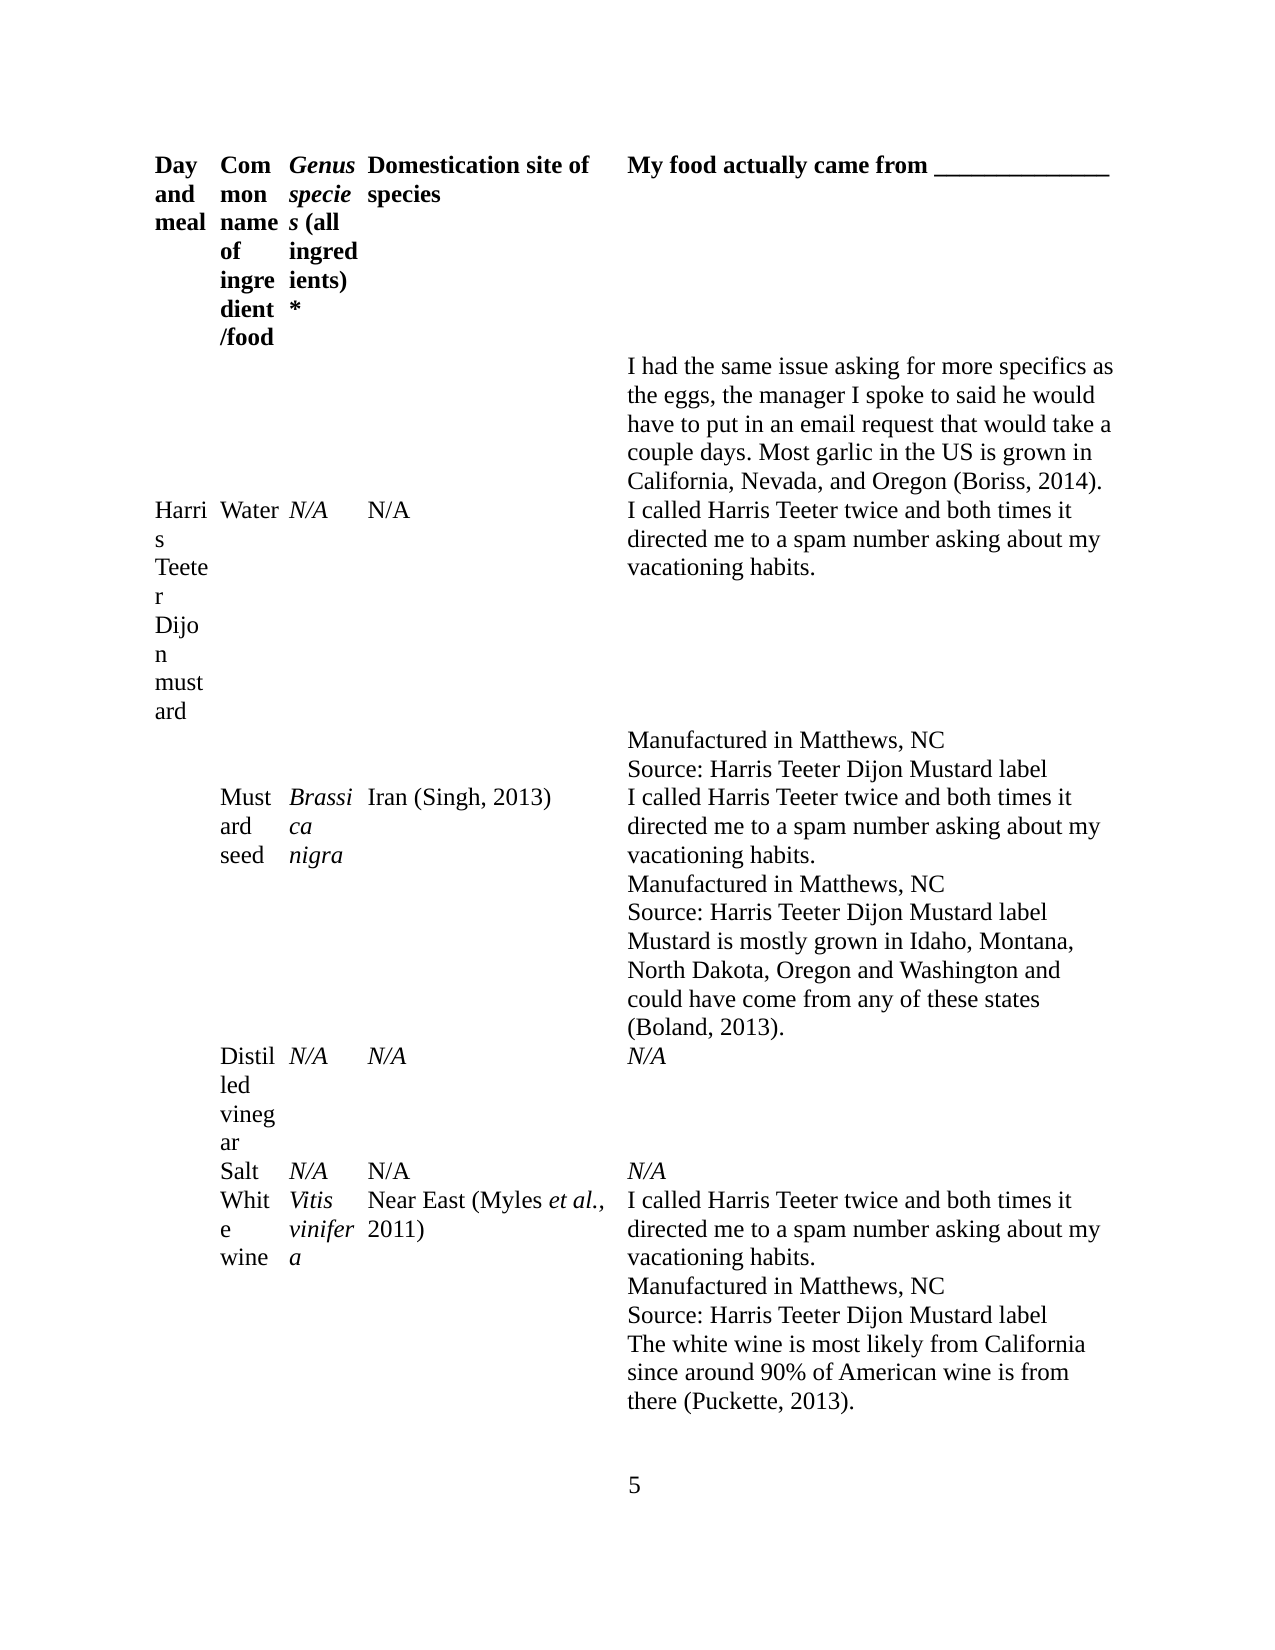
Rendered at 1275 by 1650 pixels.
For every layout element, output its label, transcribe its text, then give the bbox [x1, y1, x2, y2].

table_cell [215, 898, 284, 926]
table_cell [215, 725, 284, 754]
table_cell [363, 754, 622, 782]
table_cell [284, 1300, 363, 1329]
table_cell [150, 1156, 215, 1185]
table_cell White wine [215, 1185, 284, 1271]
table_cell Manufactured in Matthews, NC [623, 1271, 1125, 1300]
table_cell [284, 1271, 363, 1300]
table_cell I called Harris Teeter twice and both times it directed me to a spam number asking about my vacationing habits. [623, 495, 1125, 725]
table_cell Near East (Myles et al., 2011) [363, 1185, 622, 1271]
table_cell [363, 1271, 622, 1300]
table_cell The white wine is most likely from California since around 90% of American wine is from there (Puckette, 2013). [623, 1329, 1125, 1415]
table_cell Distilled vinegar [215, 1041, 284, 1156]
table_cell [284, 725, 363, 754]
table_cell [363, 869, 622, 897]
table_cell [363, 926, 622, 1041]
table_cell I called Harris Teeter twice and both times it directed me to a spam number asking about my vacationing habits. [623, 783, 1125, 869]
table_cell I had the same issue asking for more specifics as the eggs, the manager I spoke to said he would have to put in an email request that would take a couple days. Most garlic in the US is grown in California, Nevada, and Oregon (Boriss, 2014). [623, 351, 1125, 495]
table_cell [363, 1300, 622, 1329]
table_header My food actually came from ______________ [623, 150, 1125, 351]
table_cell [150, 1300, 215, 1329]
table_cell Vitis vinifera [284, 1185, 363, 1271]
table_cell [215, 1329, 284, 1415]
table_cell [363, 898, 622, 926]
table_cell N/A [623, 1156, 1125, 1185]
table_cell [150, 1185, 215, 1271]
table_cell Iran (Singh, 2013) [363, 783, 622, 869]
table_cell Source: Harris Teeter Dijon Mustard label [623, 898, 1125, 926]
table_cell N/A [363, 1041, 622, 1156]
table_cell [215, 926, 284, 1041]
table_cell [363, 351, 622, 495]
table_cell [363, 1329, 622, 1415]
table_cell [215, 869, 284, 897]
table_cell [150, 926, 215, 1041]
table_header Day and meal [150, 150, 215, 351]
table_cell N/A [284, 1156, 363, 1185]
table_cell [150, 783, 215, 869]
table_cell [150, 351, 215, 495]
table_cell Salt [215, 1156, 284, 1185]
table_cell [150, 1271, 215, 1300]
table_cell [215, 351, 284, 495]
table_cell Manufactured in Matthews, NC [623, 869, 1125, 897]
table_cell [284, 926, 363, 1041]
table_cell [284, 898, 363, 926]
table_cell Source: Harris Teeter Dijon Mustard label [623, 1300, 1125, 1329]
table_cell [284, 1329, 363, 1415]
table_cell Water [215, 495, 284, 725]
table_cell Harris Teeter Dijon mustard [150, 495, 215, 725]
table_cell Source: Harris Teeter Dijon Mustard label [623, 754, 1125, 782]
table_cell [284, 754, 363, 782]
table_header Genus species (all ingredients)* [284, 150, 363, 351]
table_cell Mustard seed [215, 783, 284, 869]
table_cell [284, 869, 363, 897]
table_cell [150, 1041, 215, 1156]
table_cell [215, 1300, 284, 1329]
table_cell N/A [623, 1041, 1125, 1156]
table_cell Manufactured in Matthews, NC [623, 725, 1125, 754]
table_cell [363, 725, 622, 754]
table_header Domestication site of species [363, 150, 622, 351]
table_cell N/A [284, 1041, 363, 1156]
table_cell [150, 869, 215, 897]
table_cell [150, 898, 215, 926]
table_cell N/A [284, 495, 363, 725]
table_cell [150, 725, 215, 754]
table_cell [150, 754, 215, 782]
table_cell [150, 1329, 215, 1415]
table_cell [215, 754, 284, 782]
table_cell N/A [363, 495, 622, 725]
table_header Common name of ingredient/food [215, 150, 284, 351]
table_cell Brassica nigra [284, 783, 363, 869]
table_cell [215, 1271, 284, 1300]
table_cell [284, 351, 363, 495]
table_cell Mustard is mostly grown in Idaho, Montana, North Dakota, Oregon and Washington and could have come from any of these states (Boland, 2013). [623, 926, 1125, 1041]
table_cell N/A [363, 1156, 622, 1185]
table_cell I called Harris Teeter twice and both times it directed me to a spam number asking about my vacationing habits. [623, 1185, 1125, 1271]
